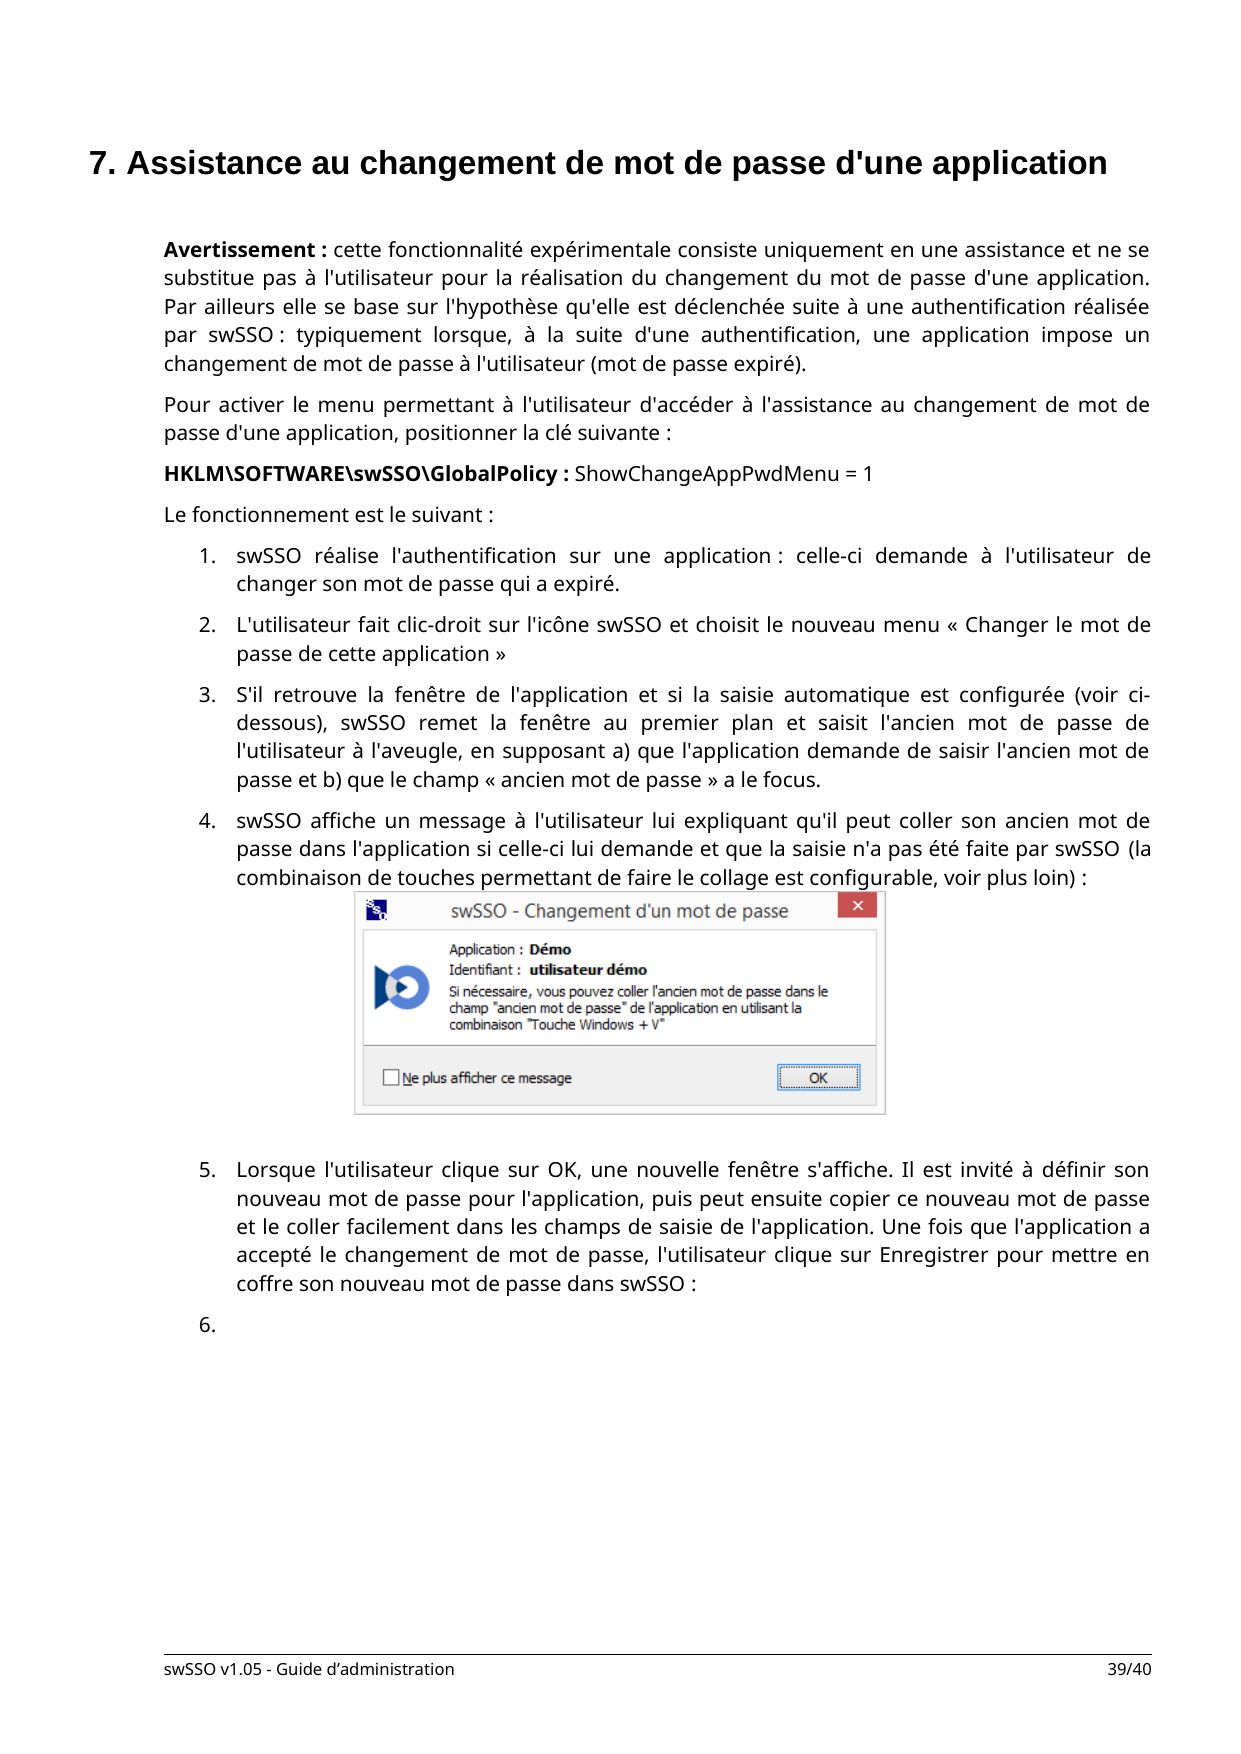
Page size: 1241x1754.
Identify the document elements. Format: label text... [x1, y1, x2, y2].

text Avertissement : cette fonctionnalité expérimentale consiste uniquement en une assistance et ne se substitue pas à l'utilisateur pour la réalisation du changement du mot de passe d'une application. Par ailleurs elle se base sur l'hypothèse qu'elle est déclenchée suite à une authentification réalisée par swSSO : typiquement lorsque, à la suite d'une authentification, une application impose un changement de mot de passe à l'utilisateur (mot de passe expiré). [164, 235, 1152, 377]
text HKLM\SOFTWARE\swSSO\GlobalPolicy : ShowChangeAppPwdMenu = 1 [164, 459, 1152, 487]
subtitle Assistance au changement de mot de passe d'une application [89, 143, 1152, 182]
list swSSO affiche un message à l'utilisateur lui expliquant qu'il peut coller son ancien mot de passe dans l'application si celle-ci lui demande et que la saisie n'a pas été faite par swSSO (la combinaison de touches permettant de faire le collage est configurable, voir plus loin) : [199, 806, 1152, 891]
text Pour activer le menu permettant à l'utilisateur d'accéder à l'assistance au changement de mot de passe d'une application, positionner la clé suivante : [164, 390, 1152, 447]
list L'utilisateur fait clic-droit sur l'icône swSSO et choisit le nouveau menu « Changer le mot de passe de cette application » [199, 610, 1152, 667]
list S'il retrouve la fenêtre de l'application et si la saisie automatique est configurée (voir ci-dessous), swSSO remet la fenêtre au premier plan et saisit l'ancien mot de passe de l'utilisateur à l'aveugle, en supposant a) que l'application demande de saisir l'ancien mot de passe et b) que le champ « ancien mot de passe » a le focus. [199, 680, 1152, 793]
picture [354, 891, 886, 1115]
list Lorsque l'utilisateur clique sur OK, une nouvelle fenêtre s'affiche. Il est invité à définir son nouveau mot de passe pour l'application, puis peut ensuite copier ce nouveau mot de passe et le coller facilement dans les champs de saisie de l'application. Une fois que l'application a accepté le changement de mot de passe, l'utilisateur clique sur Enregistrer pour mettre en coffre son nouveau mot de passe dans swSSO : [199, 1155, 1152, 1297]
list swSSO réalise l'authentification sur une application : celle-ci demande à l'utilisateur de changer son mot de passe qui a expiré. [199, 541, 1152, 598]
text Le fonctionnement est le suivant : [164, 500, 1152, 528]
